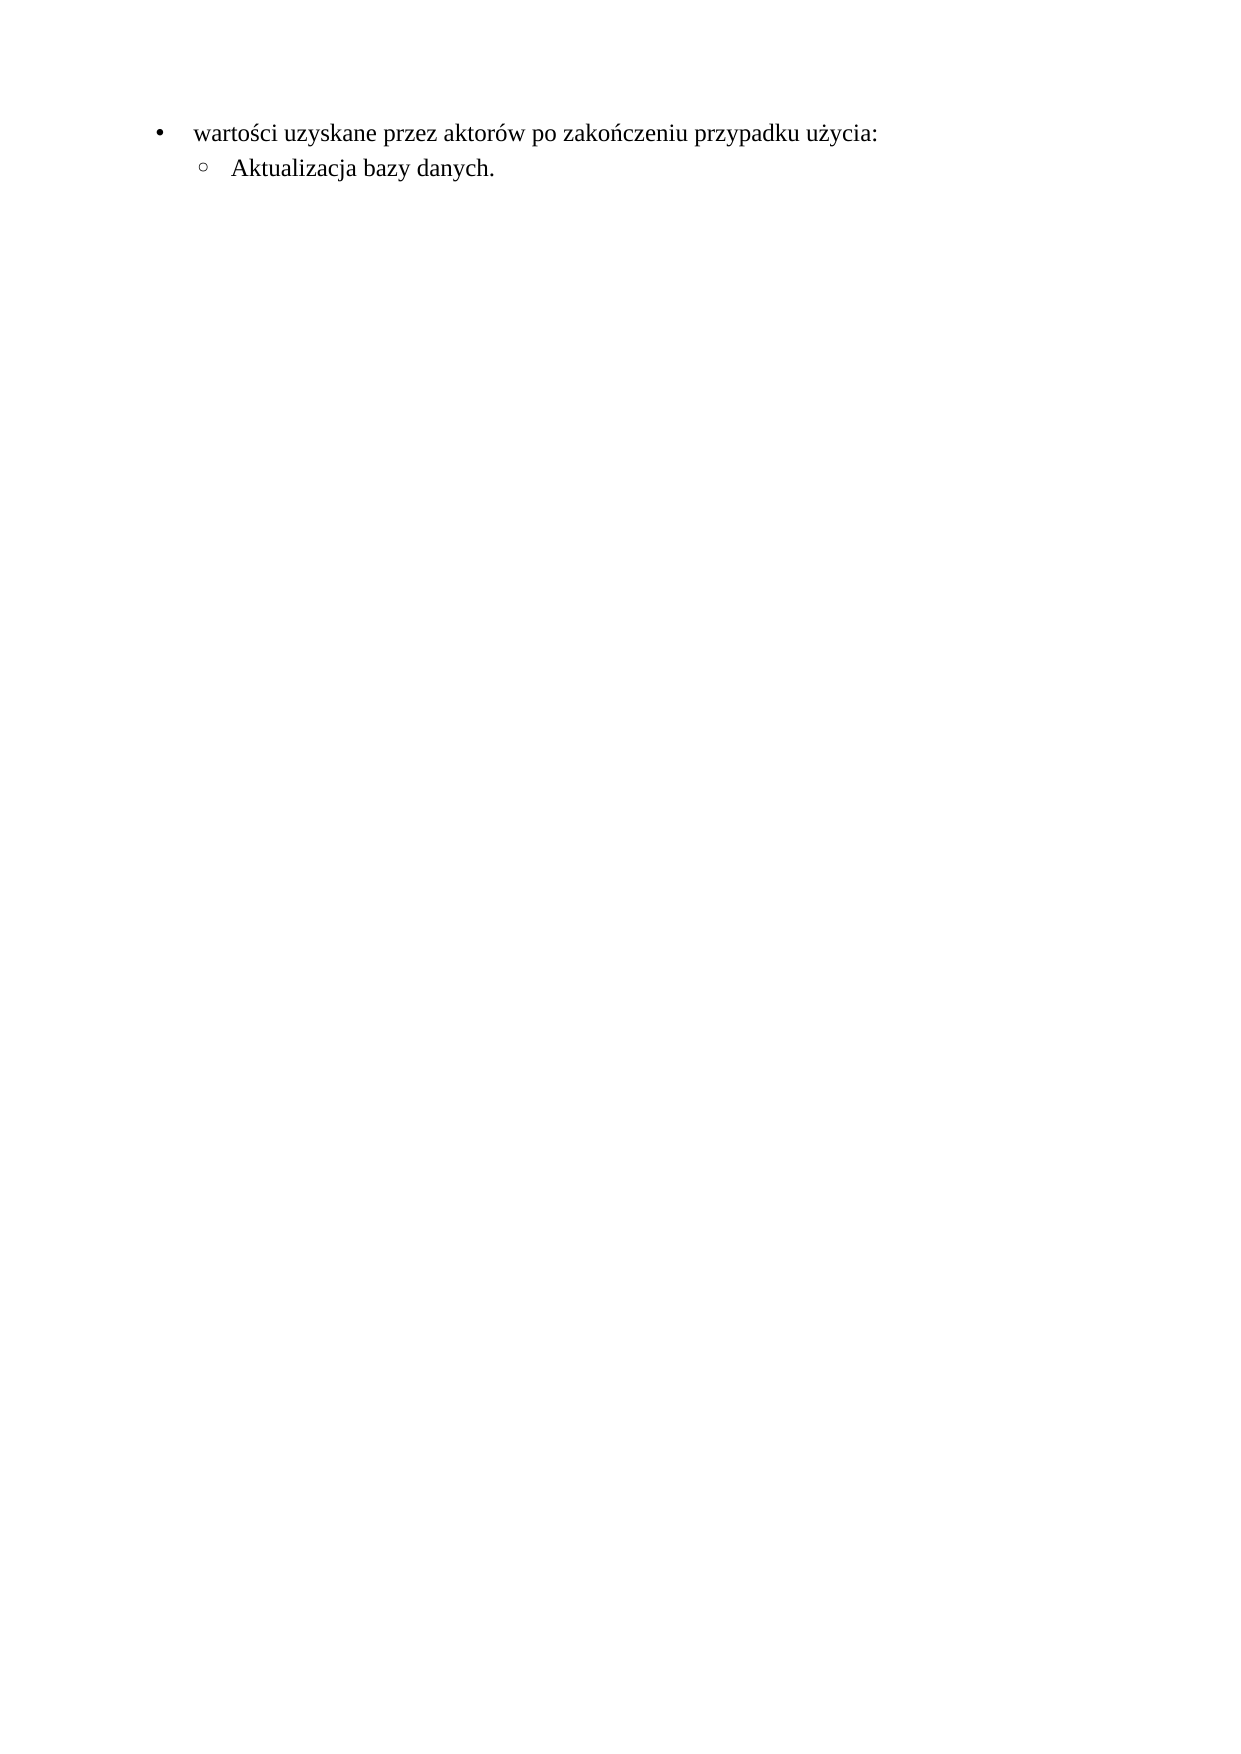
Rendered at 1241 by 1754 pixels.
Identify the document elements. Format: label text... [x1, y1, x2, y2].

list Aktualizacja bazy danych. [193, 153, 1122, 182]
list wartości uzyskane przez aktorów po zakończeniu przypadku użycia: [156, 118, 1122, 147]
